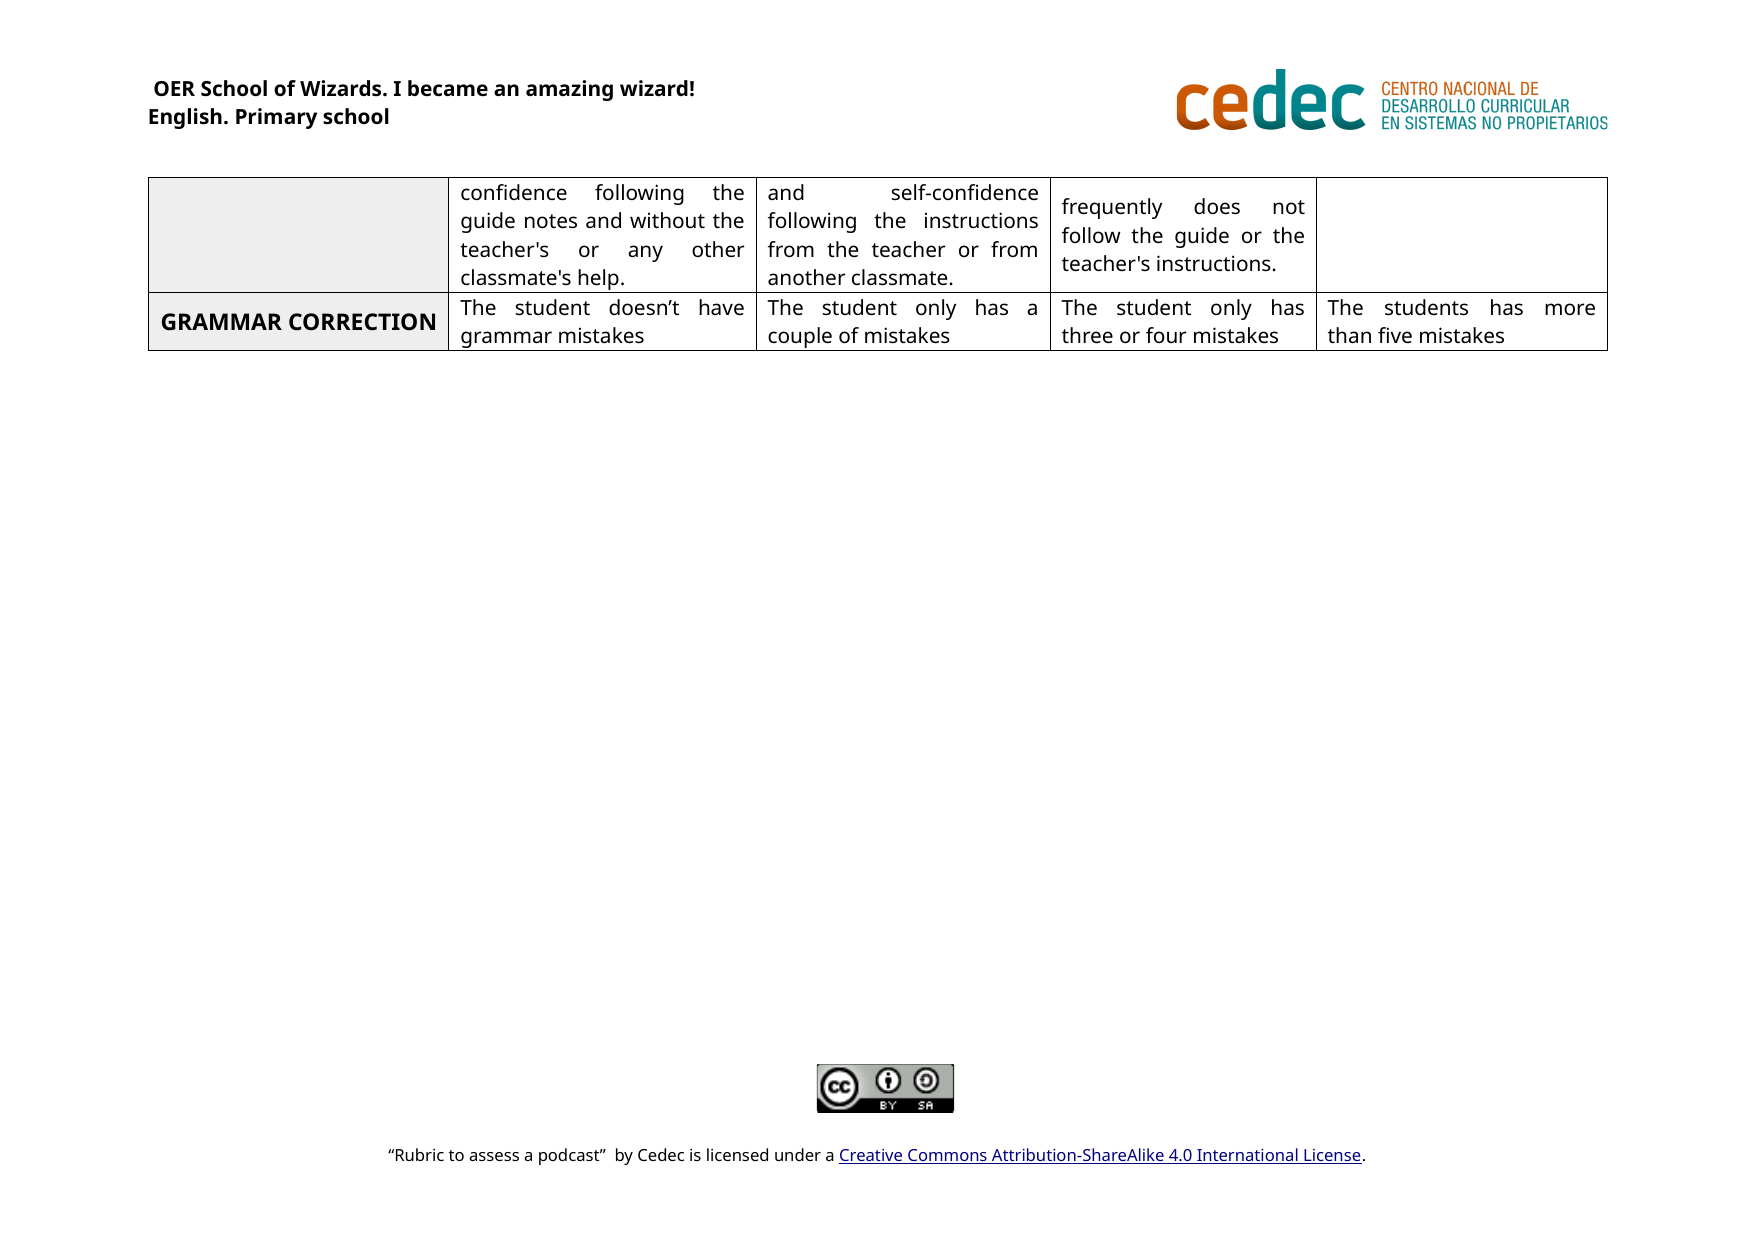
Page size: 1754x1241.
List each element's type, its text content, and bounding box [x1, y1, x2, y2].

table_cell confidence following the guide notes and without the teacher's or any other classmate's help. [449, 178, 756, 292]
table_cell [1317, 178, 1607, 292]
table_cell and self-confidence following the instructions from the teacher or from another classmate. [757, 178, 1050, 292]
table_cell The student doesn’t have grammar mistakes [449, 293, 756, 350]
table_cell The students has more than five mistakes [1317, 293, 1607, 350]
table_cell frequently does not follow the guide or the teacher's instructions. [1051, 178, 1316, 292]
table_cell GRAMMAR CORRECTION [149, 293, 448, 350]
table_cell [149, 178, 448, 292]
table_cell The student only has a couple of mistakes [757, 293, 1050, 350]
table_cell The student only has three or four mistakes [1051, 293, 1316, 350]
